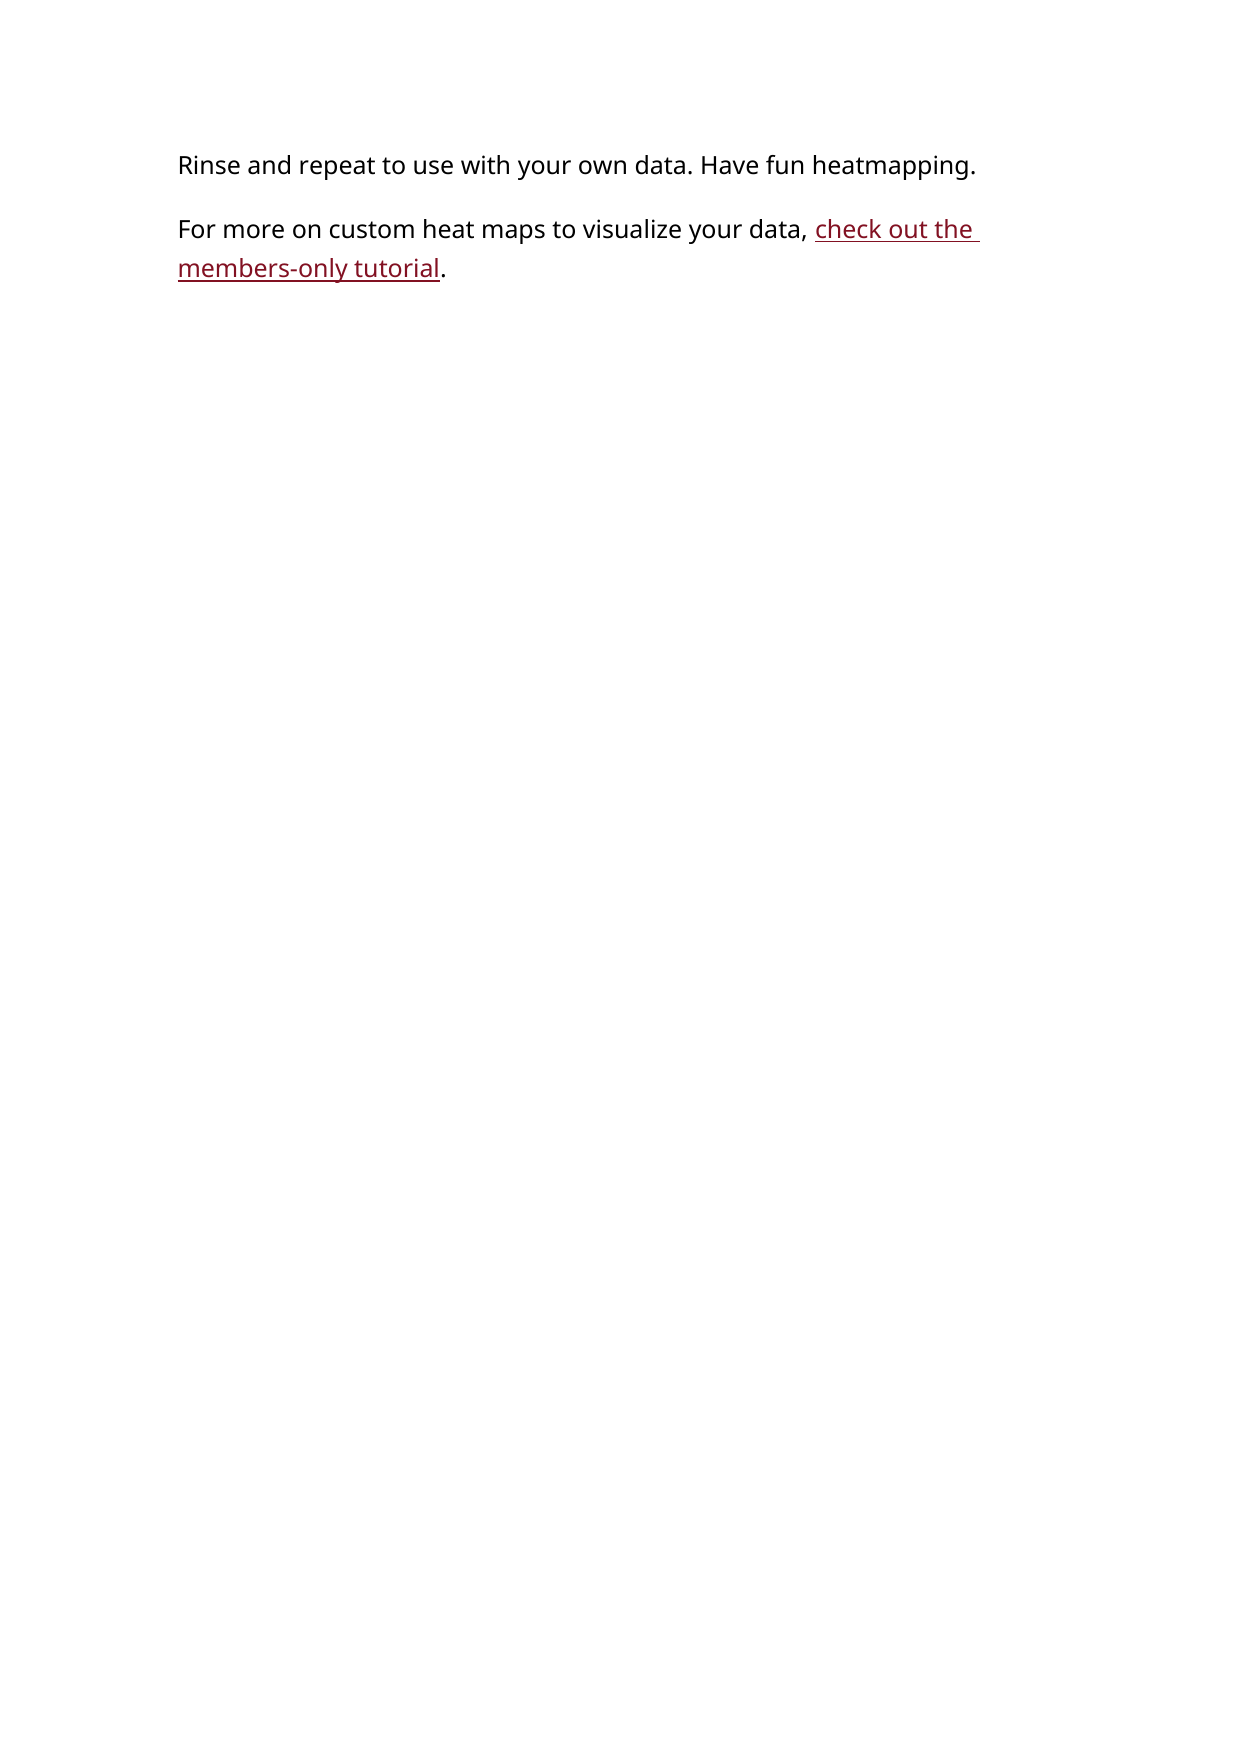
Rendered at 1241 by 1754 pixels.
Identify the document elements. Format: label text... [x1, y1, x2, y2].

text Rinse and repeat to use with your own data. Have fun heatmapping. [177, 148, 1063, 182]
text For more on custom heat maps to visualize your data, check out the members-only tutorial. [177, 212, 1063, 285]
